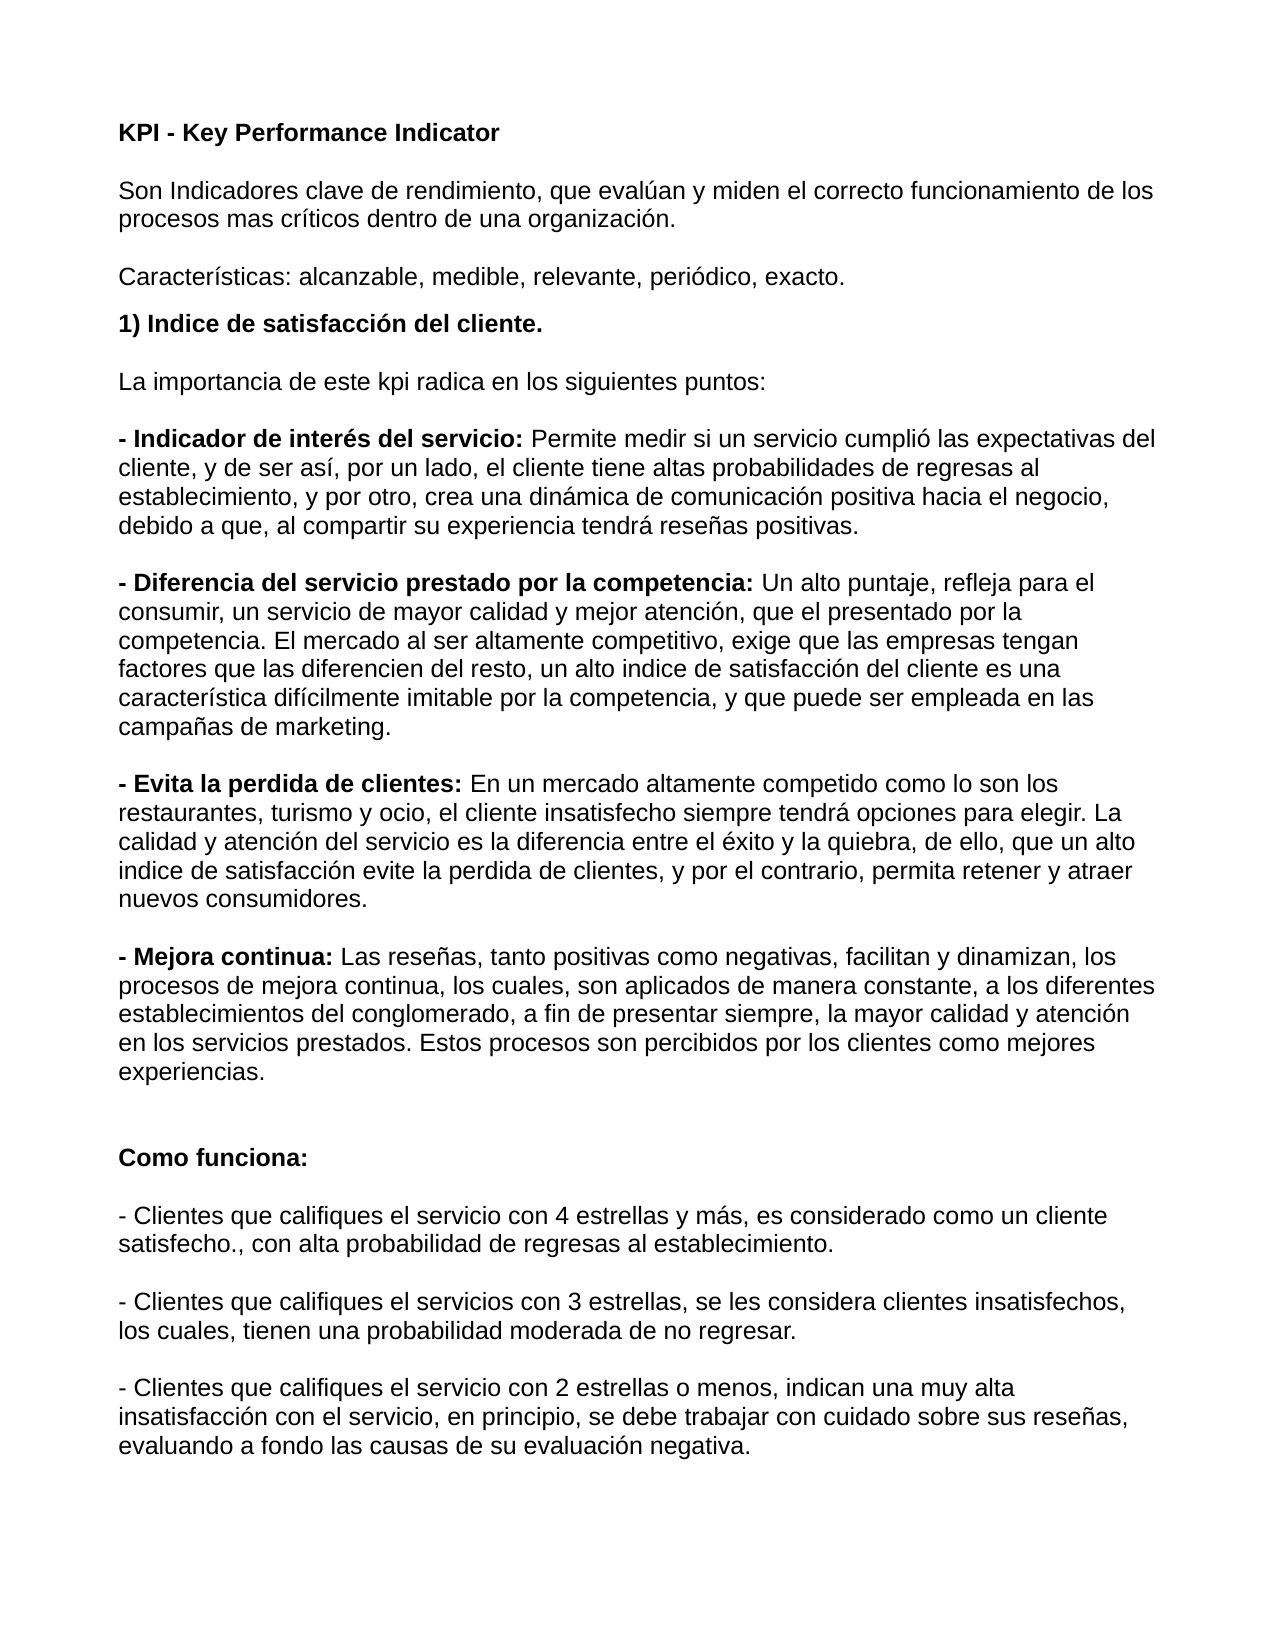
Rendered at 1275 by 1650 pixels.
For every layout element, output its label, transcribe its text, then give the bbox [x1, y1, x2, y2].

text Como funciona: [118, 1143, 1157, 1172]
text - Mejora continua: Las reseñas, tanto positivas como negativas, facilitan y dinamizan, los procesos de mejora continua, los cuales, son aplicados de manera constante, a los diferentes establecimientos del conglomerado, a fin de presentar siempre, la mayor calidad y atención en los servicios prestados. Estos procesos son percibidos por los clientes como mejores experiencias. [118, 942, 1157, 1086]
text Son Indicadores clave de rendimiento, que evalúan y miden el correcto funcionamiento de los procesos mas críticos dentro de una organización. [118, 176, 1157, 233]
text - Clientes que califiques el servicios con 3 estrellas, se les considera clientes insatisfechos, los cuales, tienen una probabilidad moderada de no regresar. [118, 1287, 1157, 1344]
text - Indicador de interés del servicio: Permite medir si un servicio cumplió las expectativas del cliente, y de ser así, por un lado, el cliente tiene altas probabilidades de regresas al establecimiento, y por otro, crea una dinámica de comunicación positiva hacia el negocio, debido a que, al compartir su experiencia tendrá reseñas positivas. [118, 424, 1157, 539]
text - Clientes que califiques el servicio con 2 estrellas o menos, indican una muy alta insatisfacción con el servicio, en principio, se debe trabajar con cuidado sobre sus reseñas, evaluando a fondo las causas de su evaluación negativa. [118, 1373, 1157, 1459]
text KPI - Key Performance Indicator [118, 118, 1157, 147]
text La importancia de este kpi radica en los siguientes puntos: [118, 367, 1157, 396]
text 1) Indice de satisfacción del cliente. [118, 309, 1157, 338]
text Características: alcanzable, medible, relevante, periódico, exacto. [118, 262, 1157, 291]
text - Clientes que califiques el servicio con 4 estrellas y más, es considerado como un cliente satisfecho., con alta probabilidad de regresas al establecimiento. [118, 1201, 1157, 1258]
text - Diferencia del servicio prestado por la competencia: Un alto puntaje, refleja para el consumir, un servicio de mayor calidad y mejor atención, que el presentado por la competencia. El mercado al ser altamente competitivo, exige que las empresas tengan factores que las diferencien del resto, un alto indice de satisfacción del cliente es una característica difícilmente imitable por la competencia, y que puede ser empleada en las campañas de marketing. [118, 568, 1157, 741]
text - Evita la perdida de clientes: En un mercado altamente competido como lo son los restaurantes, turismo y ocio, el cliente insatisfecho siempre tendrá opciones para elegir. La calidad y atención del servicio es la diferencia entre el éxito y la quiebra, de ello, que un alto indice de satisfacción evite la perdida de clientes, y por el contrario, permita retener y atraer nuevos consumidores. [118, 769, 1157, 913]
